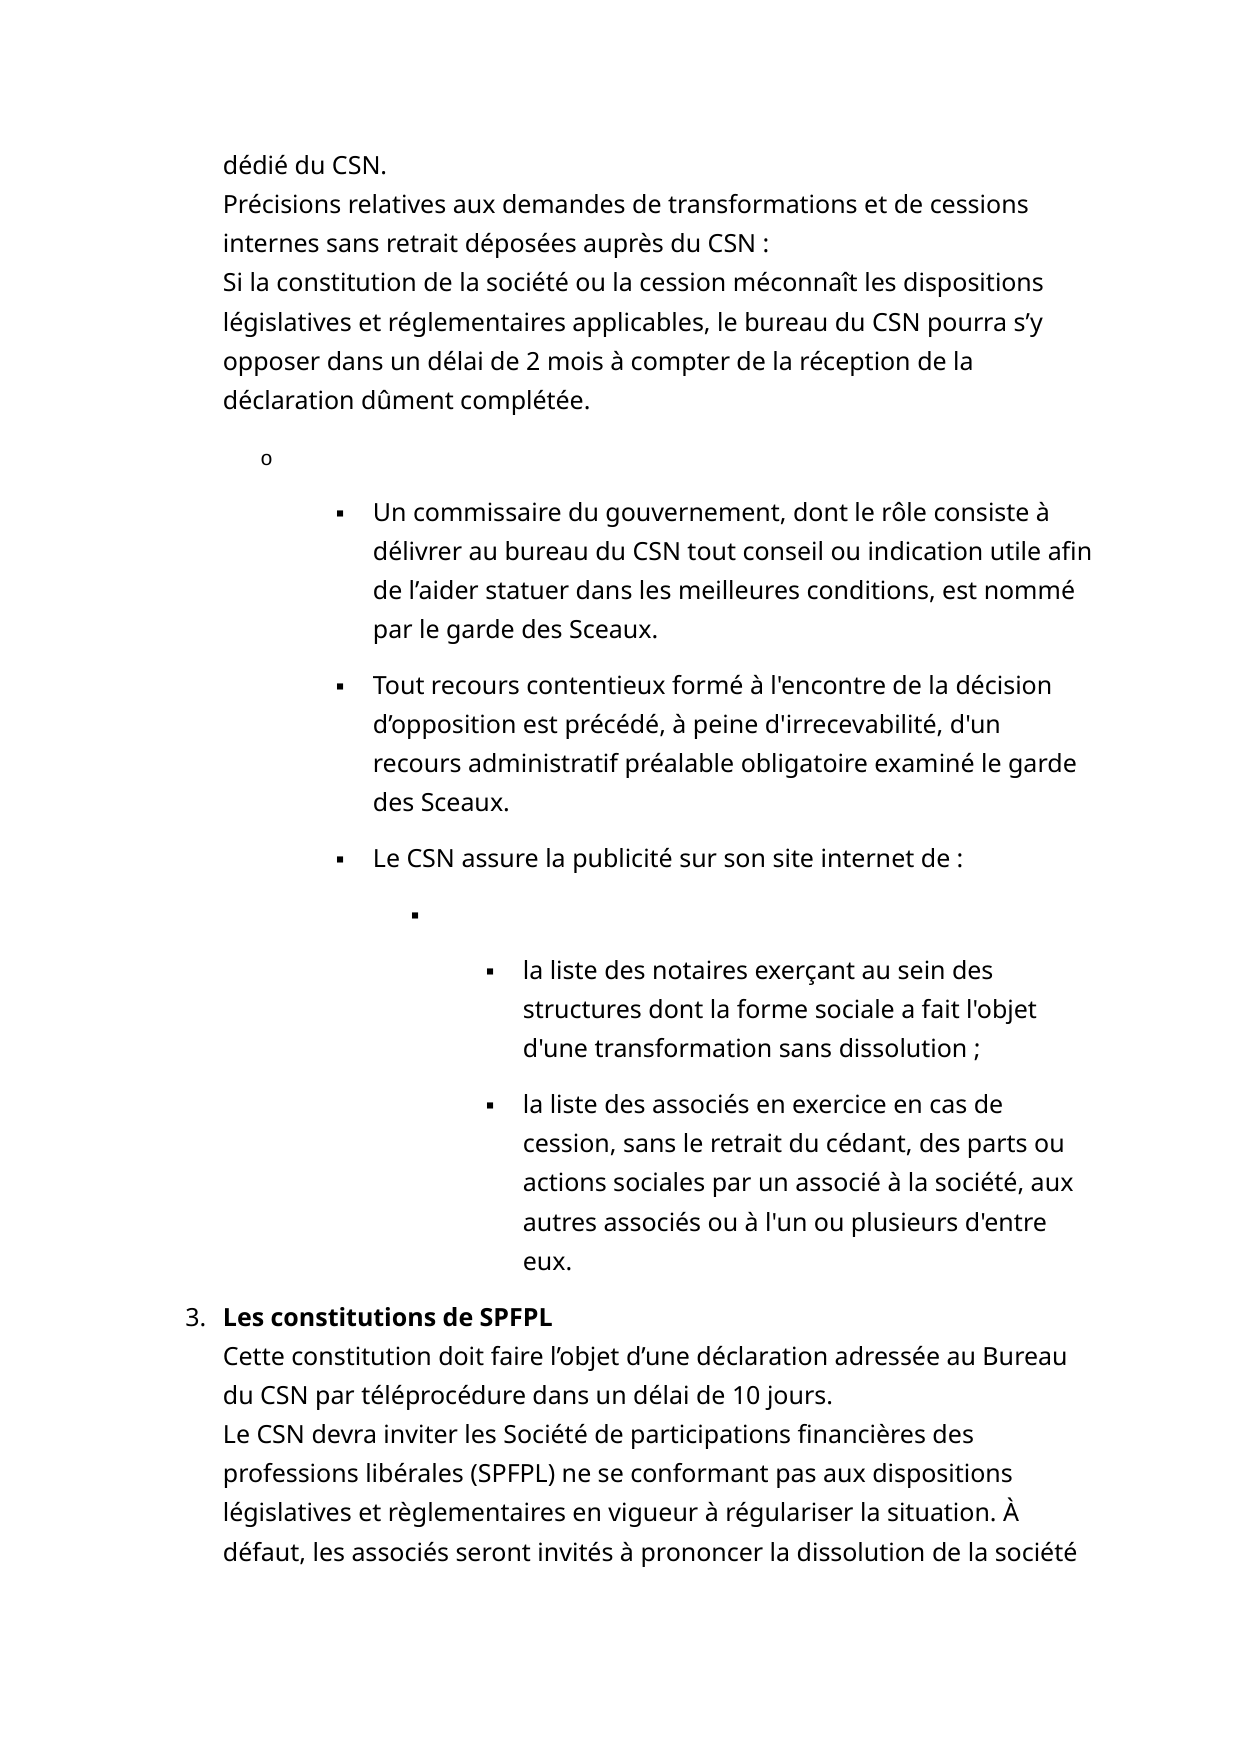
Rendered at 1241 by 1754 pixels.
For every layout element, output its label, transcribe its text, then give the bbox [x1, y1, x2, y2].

list Le CSN assure la publicité sur son site internet de : [335, 841, 1093, 875]
list la liste des notaires exerçant au sein des structures dont la forme sociale a fait l'objet d'une transformation sans dissolution ; [485, 953, 1093, 1065]
list Un commissaire du gouvernement, dont le rôle consiste à délivrer au bureau du CSN tout conseil ou indication utile afin de l’aider statuer dans les meilleures conditions, est nommé par le garde des Sceaux. [335, 494, 1093, 646]
list dédié du CSN. Précisions relatives aux demandes de transformations et de cessions internes sans retrait déposées auprès du CSN : Si la constitution de la société ou la cession méconnaît les dispositions législatives et réglementaires applicables, le bureau du CSN pourra s’y opposer dans un délai de 2 mois à compter de la réception de la déclaration dûment complétée. [185, 148, 1093, 417]
list la liste des associés en exercice en cas de cession, sans le retrait du cédant, des parts ou actions sociales par un associé à la société, aux autres associés ou à l'un ou plusieurs d'entre eux. [485, 1087, 1093, 1277]
list Les constitutions de SPFPL Cette constitution doit faire l’objet d’une déclaration adressée au Bureau du CSN par téléprocédure dans un délai de 10 jours. Le CSN devra inviter les Société de participations financières des professions libérales (SPFPL) ne se conformant pas aux dispositions législatives et règlementaires en vigueur à régulariser la situation. À défaut, les associés seront invités à prononcer la dissolution de la société [185, 1299, 1093, 1568]
list Tout recours contentieux formé à l'encontre de la décision d’opposition est précédé, à peine d'irrecevabilité, d'un recours administratif préalable obligatoire examiné le garde des Sceaux. [335, 668, 1093, 819]
